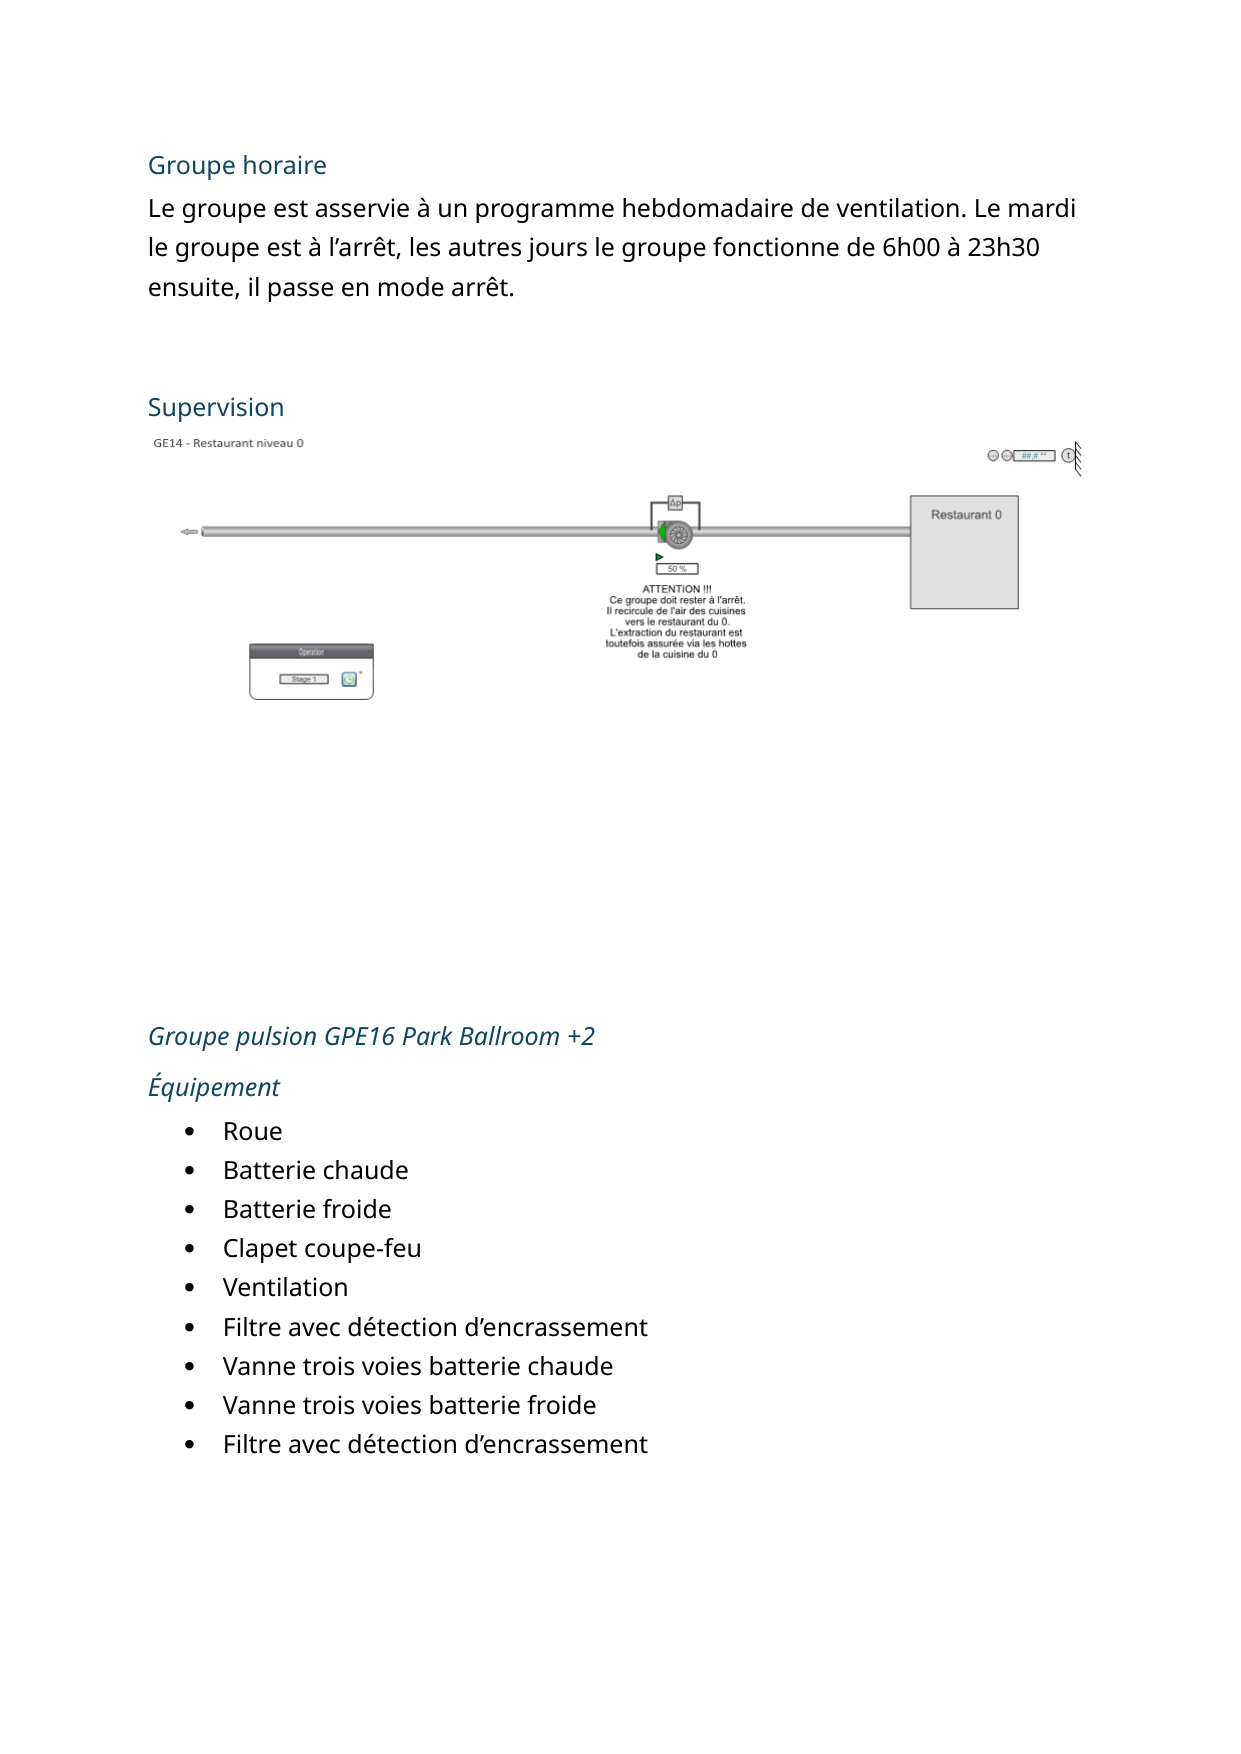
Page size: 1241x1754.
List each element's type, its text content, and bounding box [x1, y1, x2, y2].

subtitle Équipement [148, 1070, 1093, 1104]
list Batterie chaude [185, 1153, 1093, 1187]
list Vanne trois voies batterie froide [185, 1388, 1093, 1422]
list Filtre avec détection d’encrassement [185, 1309, 1093, 1343]
list Roue [185, 1113, 1093, 1147]
subtitle Groupe pulsion GPE16 Park Ballroom +2 [148, 1018, 1093, 1052]
list Ventilation [185, 1270, 1093, 1304]
subtitle Groupe horaire [148, 148, 1093, 182]
subtitle Supervision [148, 389, 1093, 423]
text Le groupe est asservie à un programme hebdomadaire de ventilation. Le mardi le groupe est à l’arrêt, les autres jours le groupe fonctionne de 6h00 à 23h30 ensuite, il passe en mode arrêt. [148, 191, 1093, 303]
list Filtre avec détection d’encrassement [185, 1427, 1093, 1461]
list Batterie froide [185, 1192, 1093, 1226]
list Vanne trois voies batterie chaude [185, 1348, 1093, 1382]
list Clapet coupe-feu [185, 1231, 1093, 1265]
